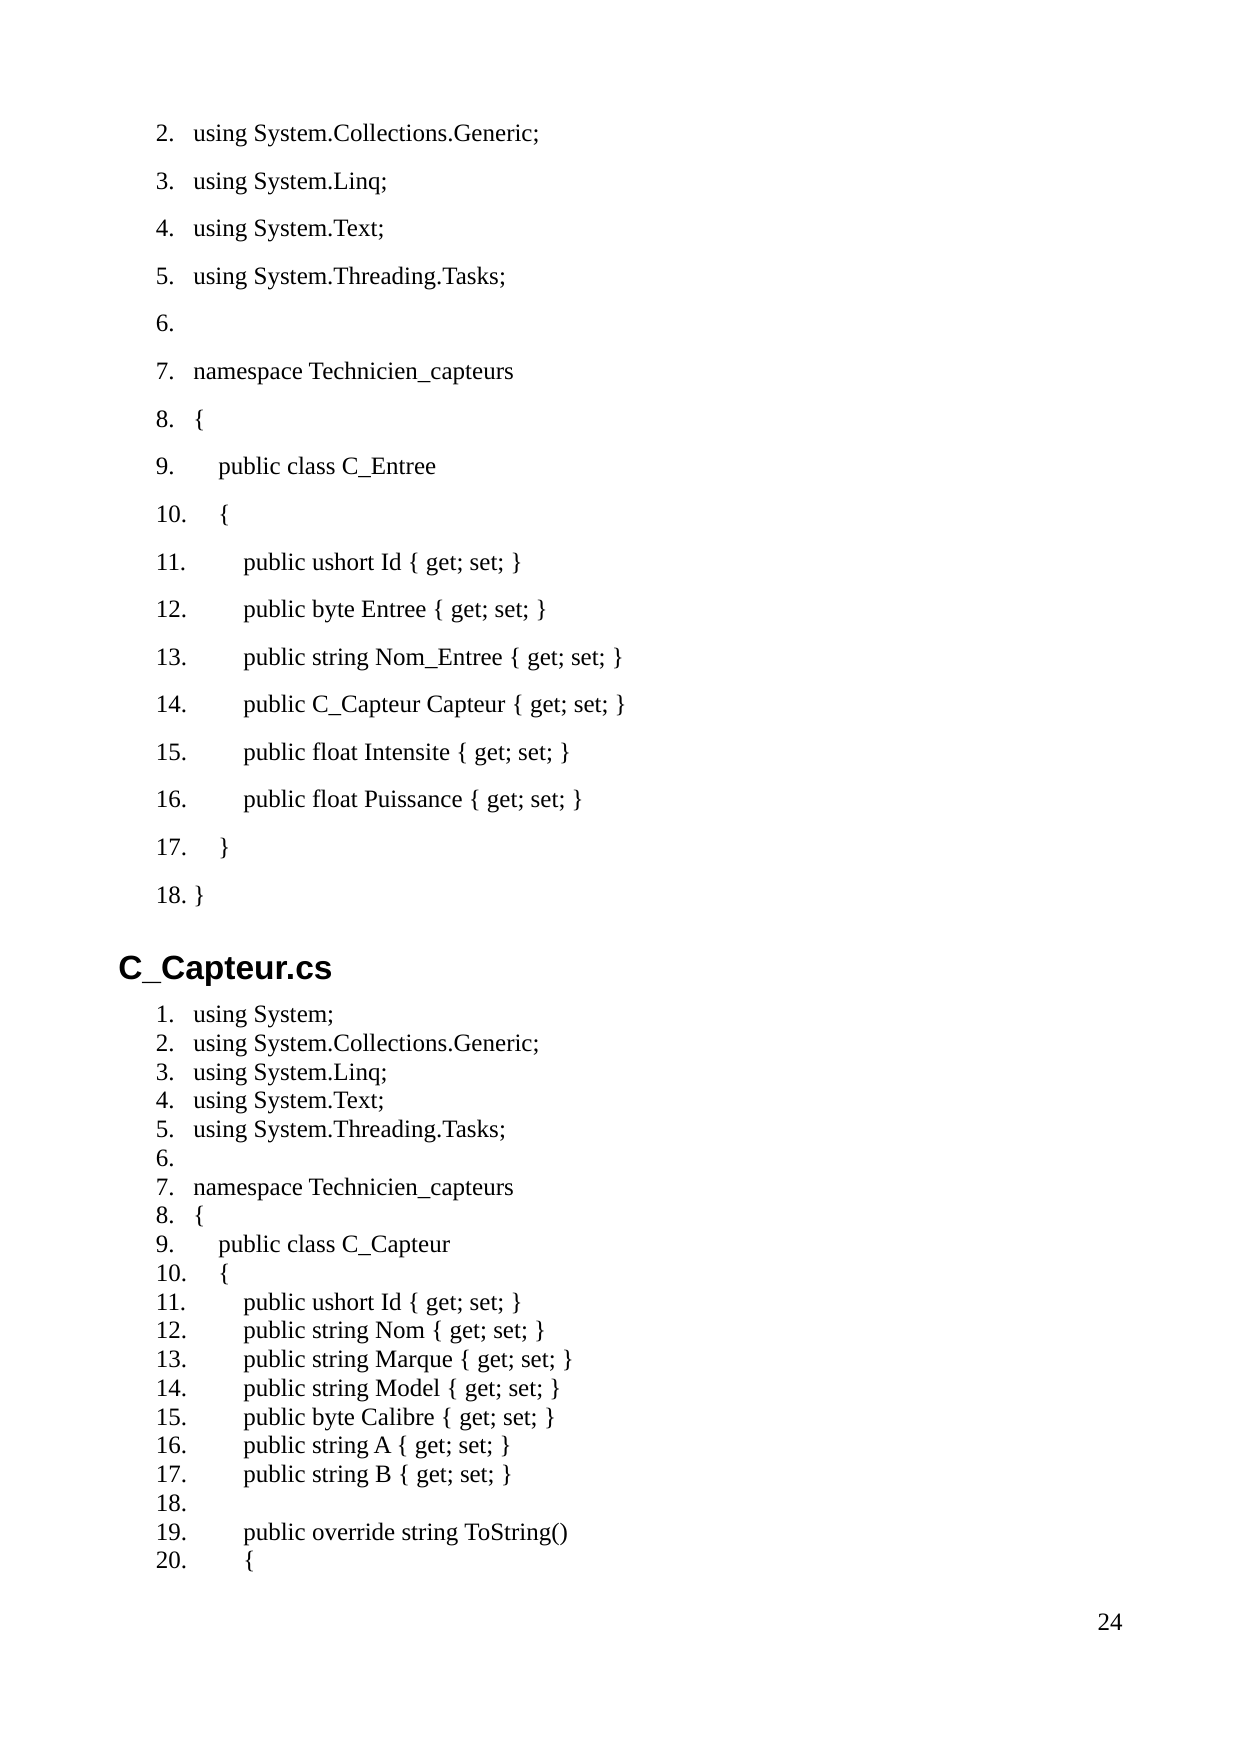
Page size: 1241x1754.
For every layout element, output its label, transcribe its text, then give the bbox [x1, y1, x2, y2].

list public float Intensite { get; set; } [156, 737, 1122, 766]
list { [156, 1258, 1122, 1287]
list public class C_Entree [156, 451, 1122, 480]
list using System.Collections.Generic; [156, 118, 1122, 147]
list namespace Technicien_capteurs [156, 1172, 1122, 1201]
list public string Model { get; set; } [156, 1373, 1122, 1402]
list { [156, 1201, 1122, 1229]
list using System.Collections.Generic; [156, 1028, 1122, 1057]
list using System.Linq; [156, 166, 1122, 194]
list } [156, 880, 1122, 908]
list public string B { get; set; } [156, 1459, 1122, 1488]
list using System; [156, 999, 1122, 1028]
list { [156, 499, 1122, 528]
list public string Nom { get; set; } [156, 1316, 1122, 1344]
list public ushort Id { get; set; } [156, 547, 1122, 575]
list public float Puissance { get; set; } [156, 784, 1122, 813]
list public override string ToString() [156, 1517, 1122, 1546]
list public string Marque { get; set; } [156, 1344, 1122, 1373]
list using System.Linq; [156, 1057, 1122, 1086]
list public C_Capteur Capteur { get; set; } [156, 689, 1122, 718]
list public string Nom_Entree { get; set; } [156, 642, 1122, 671]
list using System.Threading.Tasks; [156, 261, 1122, 290]
subtitle C_Capteur.cs [118, 948, 1122, 987]
list { [156, 1546, 1122, 1574]
list public string A { get; set; } [156, 1431, 1122, 1459]
list using System.Text; [156, 213, 1122, 242]
list } [156, 832, 1122, 861]
list public class C_Capteur [156, 1229, 1122, 1258]
list namespace Technicien_capteurs [156, 356, 1122, 385]
list public ushort Id { get; set; } [156, 1287, 1122, 1316]
list using System.Text; [156, 1086, 1122, 1114]
list { [156, 404, 1122, 432]
list public byte Entree { get; set; } [156, 594, 1122, 623]
list public byte Calibre { get; set; } [156, 1402, 1122, 1431]
list using System.Threading.Tasks; [156, 1114, 1122, 1143]
